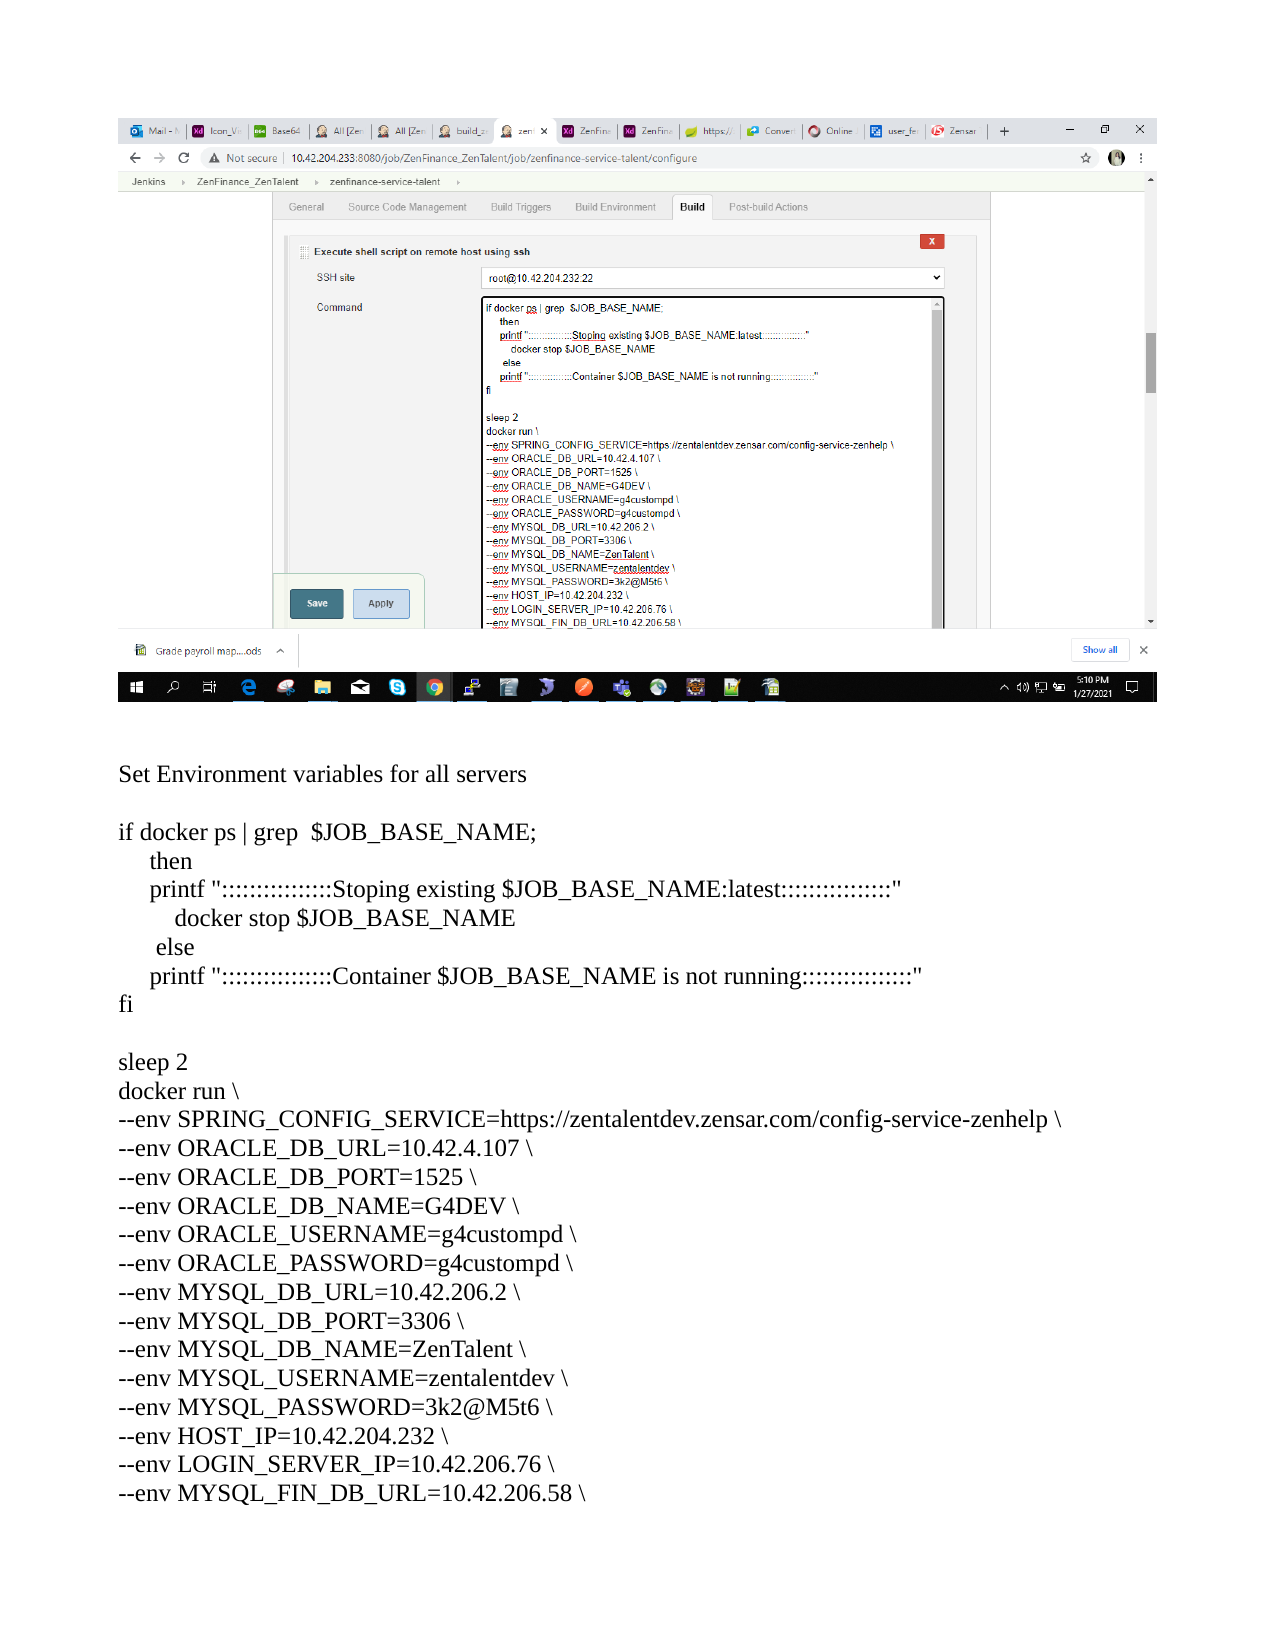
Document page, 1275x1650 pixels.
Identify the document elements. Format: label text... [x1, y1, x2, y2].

text docker run \ [118, 1076, 1157, 1104]
text --env ORACLE_DB_PORT=1525 \ [118, 1162, 1157, 1191]
text sleep 2 [118, 1047, 1157, 1076]
text --env SPRING_CONFIG_SERVICE=https://zentalentdev.zensar.com/config-service-zenhelp \ [118, 1104, 1157, 1133]
text else [118, 932, 1157, 961]
text fi [118, 989, 1157, 1018]
text printf "::::::::::::::::Stoping existing $JOB_BASE_NAME:latest::::::::::::::::" [118, 874, 1157, 903]
text --env ORACLE_PASSWORD=g4custompd \ [118, 1248, 1157, 1277]
text then [118, 846, 1157, 874]
text --env MYSQL_DB_URL=10.42.206.2 \ [118, 1277, 1157, 1306]
text --env MYSQL_DB_NAME=ZenTalent \ [118, 1334, 1157, 1363]
text if docker ps | grep $JOB_BASE_NAME; [118, 817, 1157, 846]
text --env ORACLE_USERNAME=g4custompd \ [118, 1219, 1157, 1248]
text --env LOGIN_SERVER_IP=10.42.206.76 \ [118, 1449, 1157, 1478]
text --env HOST_IP=10.42.204.232 \ [118, 1421, 1157, 1449]
picture [118, 118, 1157, 702]
text --env ORACLE_DB_URL=10.42.4.107 \ [118, 1133, 1157, 1162]
text --env MYSQL_DB_PORT=3306 \ [118, 1306, 1157, 1334]
text --env MYSQL_FIN_DB_URL=10.42.206.58 \ [118, 1478, 1157, 1507]
text Set Environment variables for all servers [118, 759, 1157, 788]
text --env MYSQL_PASSWORD=3k2@M5t6 \ [118, 1392, 1157, 1421]
text docker stop $JOB_BASE_NAME [118, 903, 1157, 932]
text --env MYSQL_USERNAME=zentalentdev \ [118, 1363, 1157, 1392]
text --env ORACLE_DB_NAME=G4DEV \ [118, 1191, 1157, 1219]
text printf "::::::::::::::::Container $JOB_BASE_NAME is not running::::::::::::::::" [118, 961, 1157, 989]
